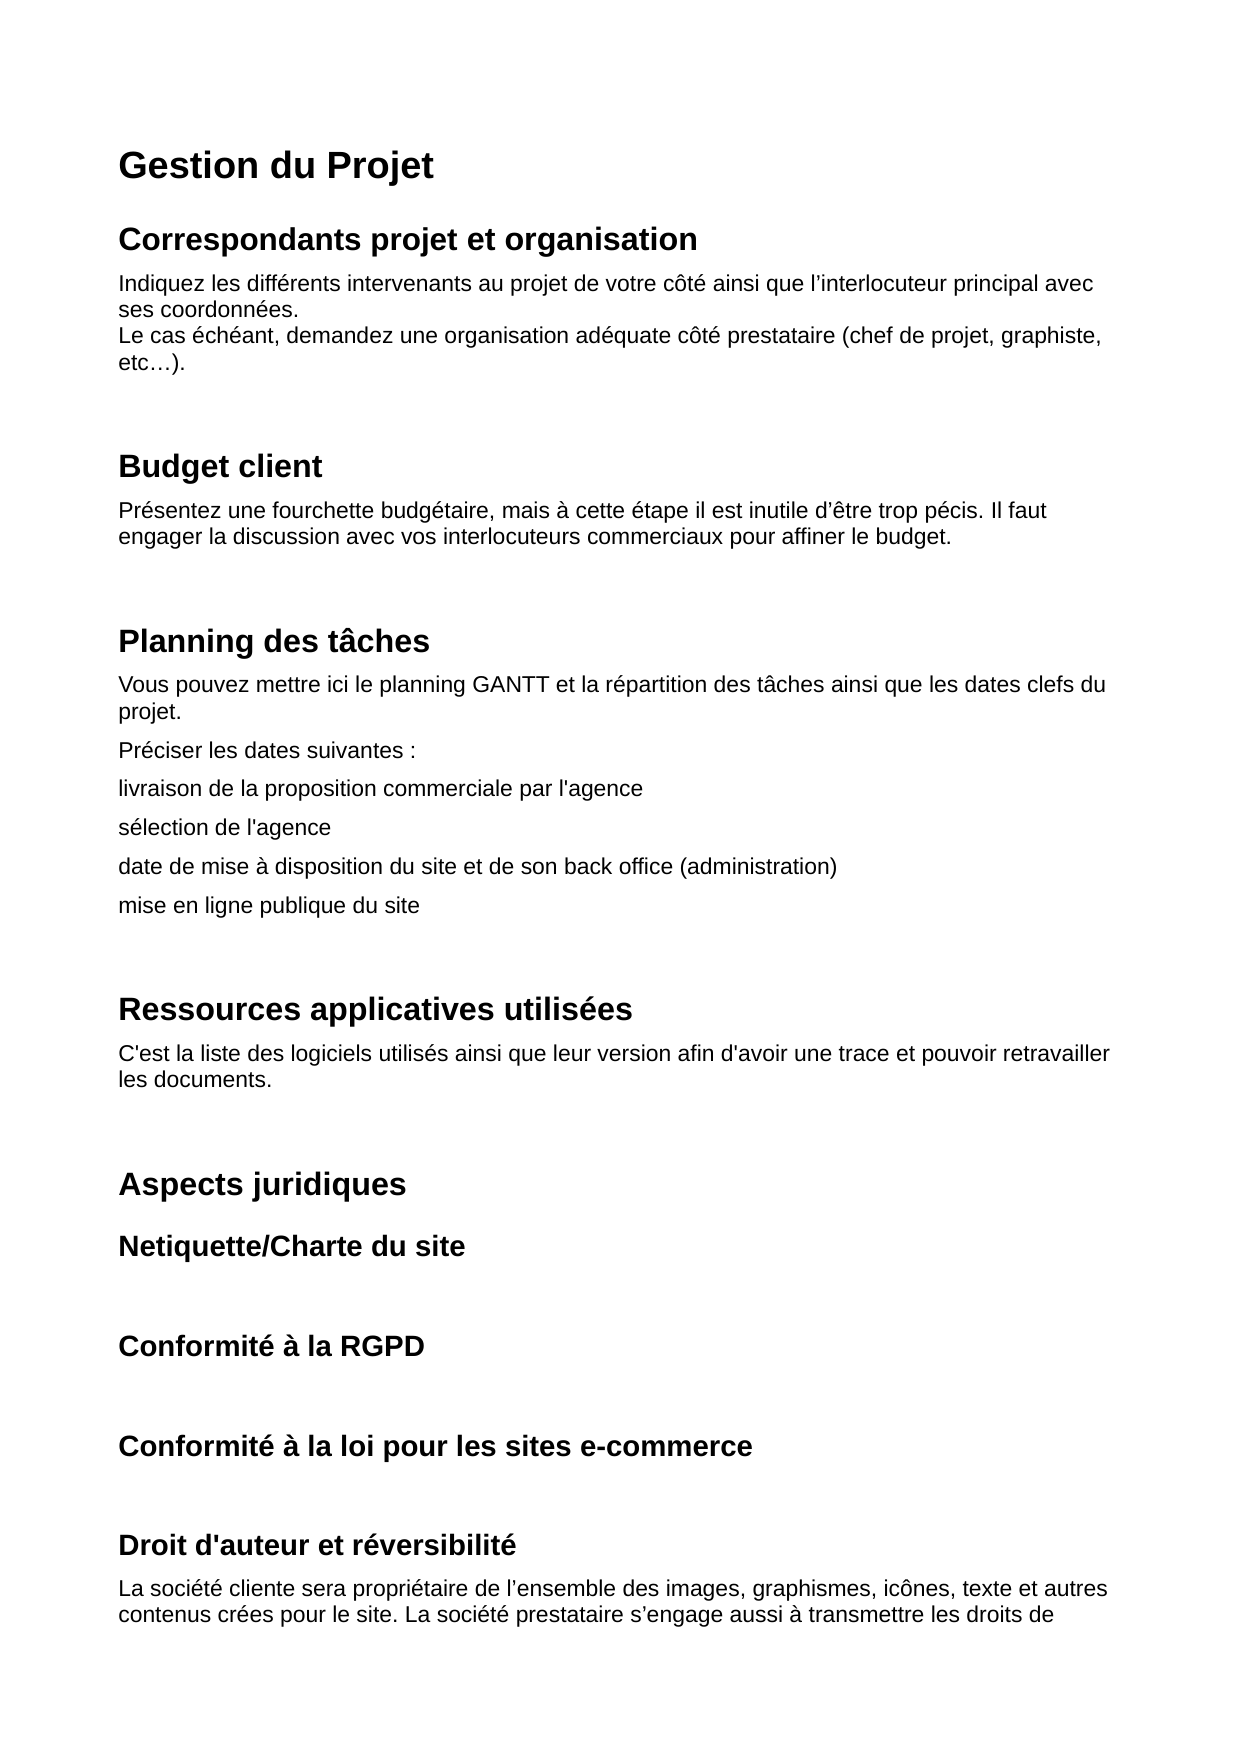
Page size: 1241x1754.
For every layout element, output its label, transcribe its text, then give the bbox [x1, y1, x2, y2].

text sélection de l'agence [118, 814, 1122, 841]
text La société cliente sera propriétaire de l’ensemble des images, graphismes, icônes, texte et autres contenus crées pour le site. La société prestataire s’engage aussi à transmettre les droits de [118, 1574, 1122, 1627]
text Présentez une fourchette budgétaire, mais à cette étape il est inutile d’être trop pécis. Il faut engager la discussion avec vos interlocuteurs commerciaux pour affiner le budget. [118, 497, 1122, 549]
text C'est la liste des logiciels utilisés ainsi que leur version afin d'avoir une trace et pouvoir retravailler les documents. [118, 1040, 1122, 1093]
text mise en ligne publique du site [118, 892, 1122, 918]
text Vous pouvez mettre ici le planning GANTT et la répartition des tâches ainsi que les dates clefs du projet. [118, 671, 1122, 724]
subtitle Conformité à la RGPD [118, 1329, 1122, 1363]
text Indiquez les différents intervenants au projet de votre côté ainsi que l’interlocuteur principal avec ses coordonnées. Le cas échéant, demandez une organisation adéquate côté prestataire (chef de projet, graphiste, etc…). [118, 270, 1122, 375]
subtitle Aspects juridiques [118, 1165, 1122, 1202]
subtitle Ressources applicatives utilisées [118, 991, 1122, 1028]
text Préciser les dates suivantes : [118, 737, 1122, 763]
subtitle Netiquette/Charte du site [118, 1229, 1122, 1263]
subtitle Gestion du Projet [118, 143, 1122, 187]
text livraison de la proposition commerciale par l'agence [118, 775, 1122, 802]
subtitle Planning des tâches [118, 622, 1122, 659]
subtitle Budget client [118, 447, 1122, 484]
subtitle Correspondants projet et organisation [118, 220, 1122, 257]
subtitle Conformité à la loi pour les sites e-commerce [118, 1428, 1122, 1462]
subtitle Droit d'auteur et réversibilité [118, 1528, 1122, 1562]
text date de mise à disposition du site et de son back office (administration) [118, 853, 1122, 879]
